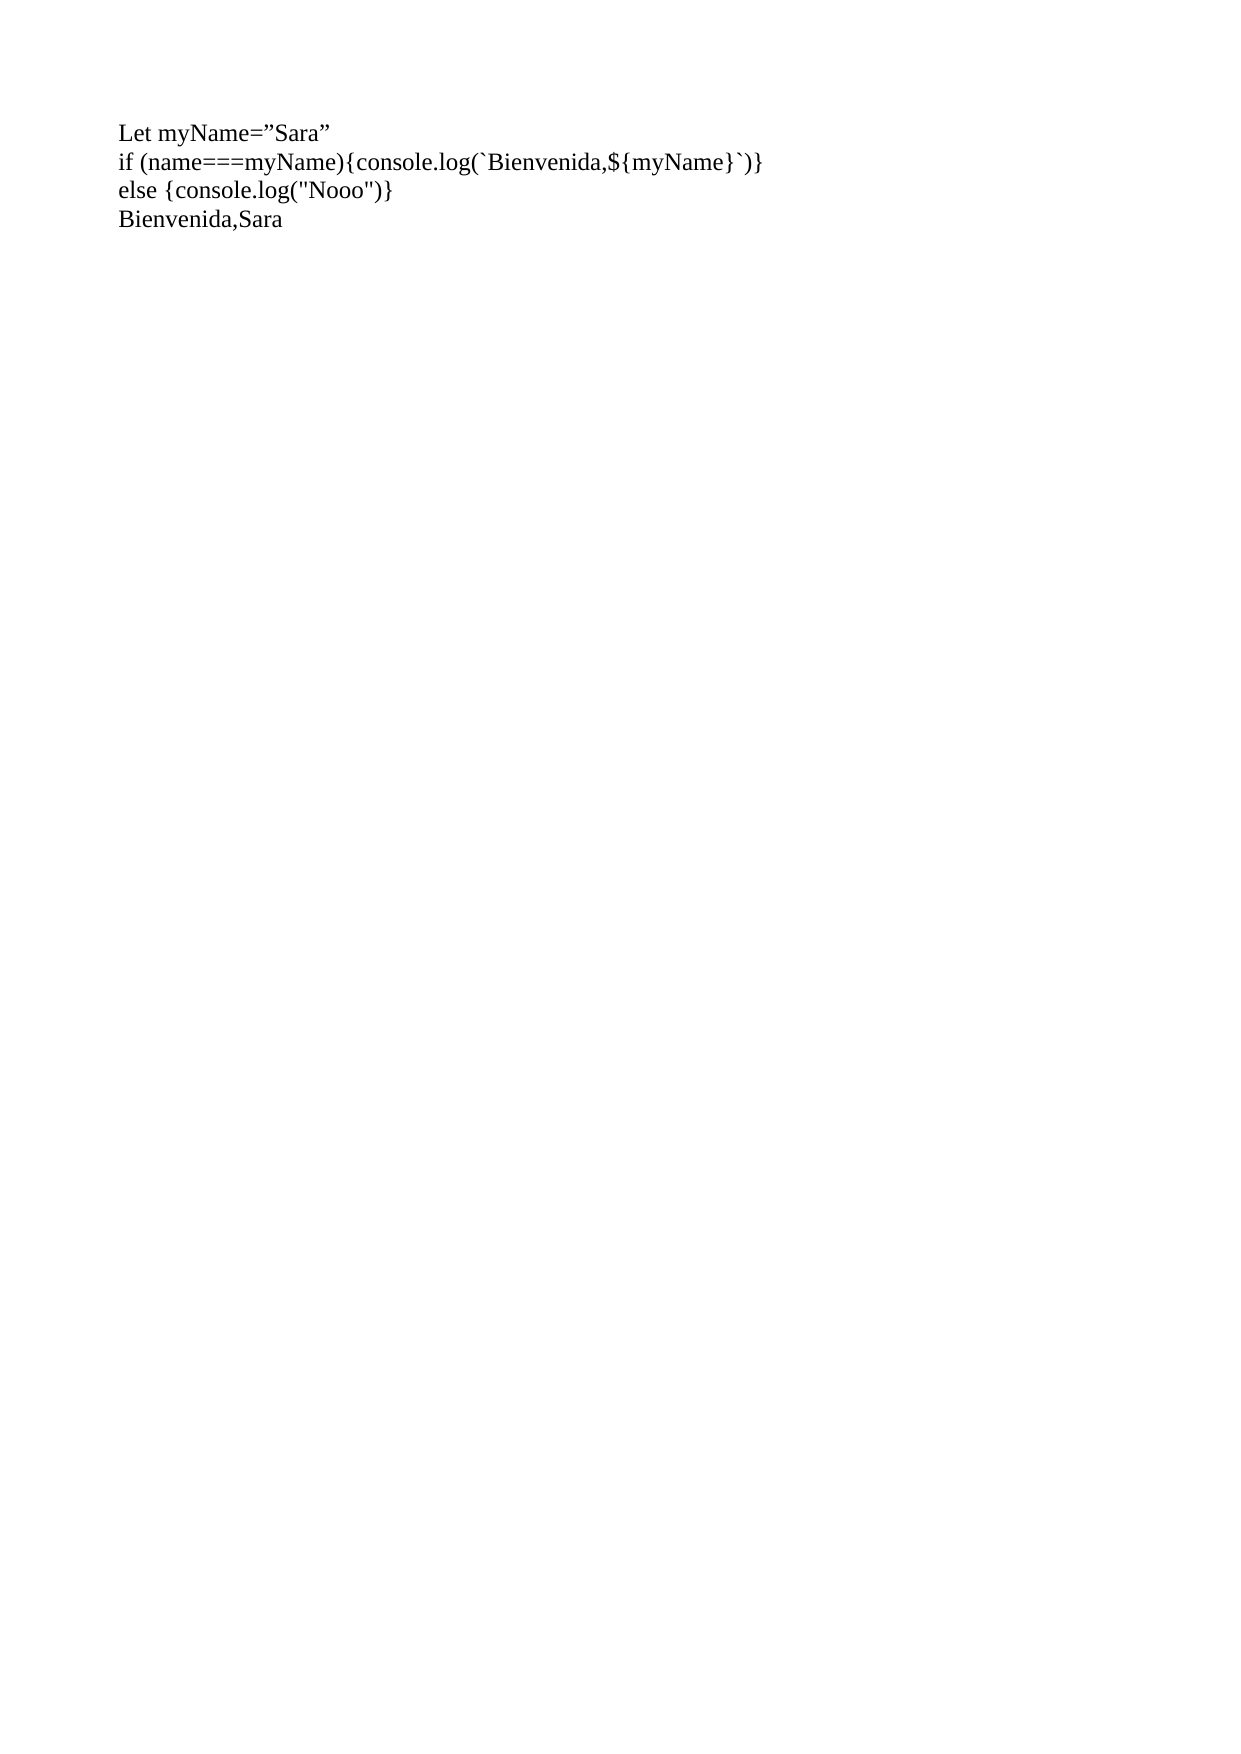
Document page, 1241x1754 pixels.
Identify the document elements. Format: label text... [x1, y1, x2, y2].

text Let myName=”Sara” [118, 118, 1122, 147]
text if (name===myName){console.log(`Bienvenida,${myName}`)} [118, 147, 1122, 176]
text Bienvenida,Sara [118, 204, 1122, 233]
text else {console.log("Nooo")} [118, 176, 1122, 204]
